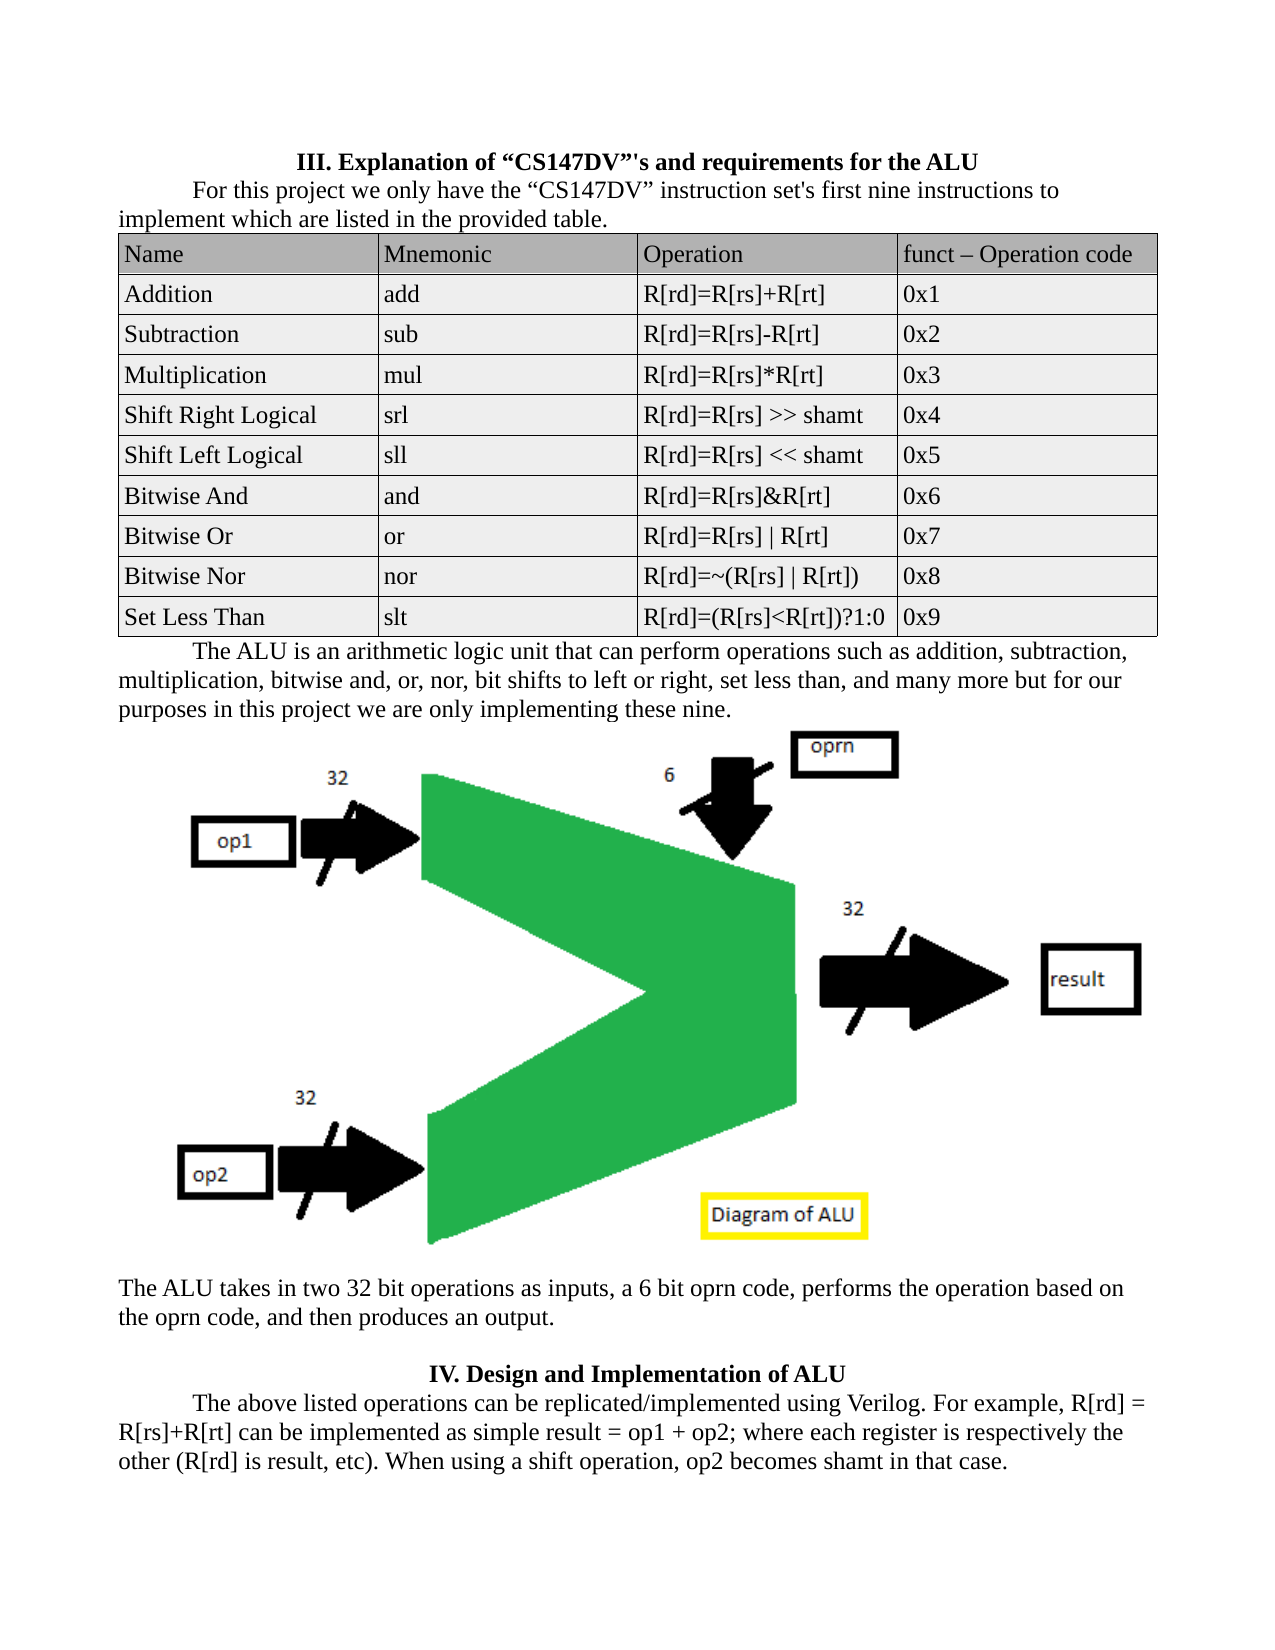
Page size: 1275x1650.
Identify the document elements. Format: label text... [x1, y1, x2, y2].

table_cell 0x8 [898, 557, 1157, 596]
table_header funct – Operation code [898, 234, 1157, 273]
table_cell 0x9 [898, 597, 1157, 636]
text For this project we only have the “CS147DV” instruction set's first nine instructions to implement which are listed in the provided table. [118, 176, 1157, 233]
table_cell Bitwise And [119, 476, 378, 515]
text The ALU takes in two 32 bit operations as inputs, a 6 bit oprn code, performs the operation based on the oprn code, and then produces an output. [118, 1274, 1157, 1331]
table_header Mnemonic [379, 234, 637, 273]
table_header Name [119, 234, 378, 273]
table_cell mul [379, 355, 637, 394]
table_cell Multiplication [119, 355, 378, 394]
table_cell R[rd]=R[rs] | R[rt] [638, 516, 897, 556]
table_cell 0x2 [898, 315, 1157, 354]
table_cell Shift Left Logical [119, 436, 378, 475]
table_cell sll [379, 436, 637, 475]
text IV. Design and Implementation of ALU [118, 1359, 1157, 1388]
table_cell 0x6 [898, 476, 1157, 515]
table_cell R[rd]=R[rs]&R[rt] [638, 476, 897, 515]
table_cell 0x3 [898, 355, 1157, 394]
table_cell R[rd]=R[rs]*R[rt] [638, 355, 897, 394]
table_cell Set Less Than [119, 597, 378, 636]
table_cell add [379, 275, 637, 314]
text The above listed operations can be replicated/implemented using Verilog. For example, R[rd] = R[rs]+R[rt] can be implemented as simple result = op1 + op2; where each register is respectively the other (R[rd] is result, etc). When using a shift operation, op2 becomes shamt in that case. [118, 1388, 1157, 1474]
table_cell R[rd]=~(R[rs] | R[rt]) [638, 557, 897, 596]
table_cell R[rd]=R[rs] >> shamt [638, 395, 897, 435]
table_cell R[rd]=(R[rs]<R[rt])?1:0 [638, 597, 897, 636]
table_cell Addition [119, 275, 378, 314]
table_cell nor [379, 557, 637, 596]
table_header Operation [638, 234, 897, 273]
table_cell 0x1 [898, 275, 1157, 314]
table_cell 0x5 [898, 436, 1157, 475]
table_cell Shift Right Logical [119, 395, 378, 435]
table_cell or [379, 516, 637, 556]
table_cell slt [379, 597, 637, 636]
text The ALU is an arithmetic logic unit that can perform operations such as addition, subtraction, multiplication, bitwise and, or, nor, bit shifts to left or right, set less than, and many more but for our purposes in this project we are only implementing these nine. [118, 637, 1157, 722]
table_cell Bitwise Or [119, 516, 378, 556]
table_cell R[rd]=R[rs]+R[rt] [638, 275, 897, 314]
table_cell Bitwise Nor [119, 557, 378, 596]
table_cell 0x4 [898, 395, 1157, 435]
table_cell R[rd]=R[rs] << shamt [638, 436, 897, 475]
table_cell Subtraction [119, 315, 378, 354]
table_cell srl [379, 395, 637, 435]
table_cell and [379, 476, 637, 515]
text III. Explanation of “CS147DV”'s and requirements for the ALU [118, 147, 1157, 176]
table_cell R[rd]=R[rs]-R[rt] [638, 315, 897, 354]
table_cell 0x7 [898, 516, 1157, 556]
table_cell sub [379, 315, 637, 354]
